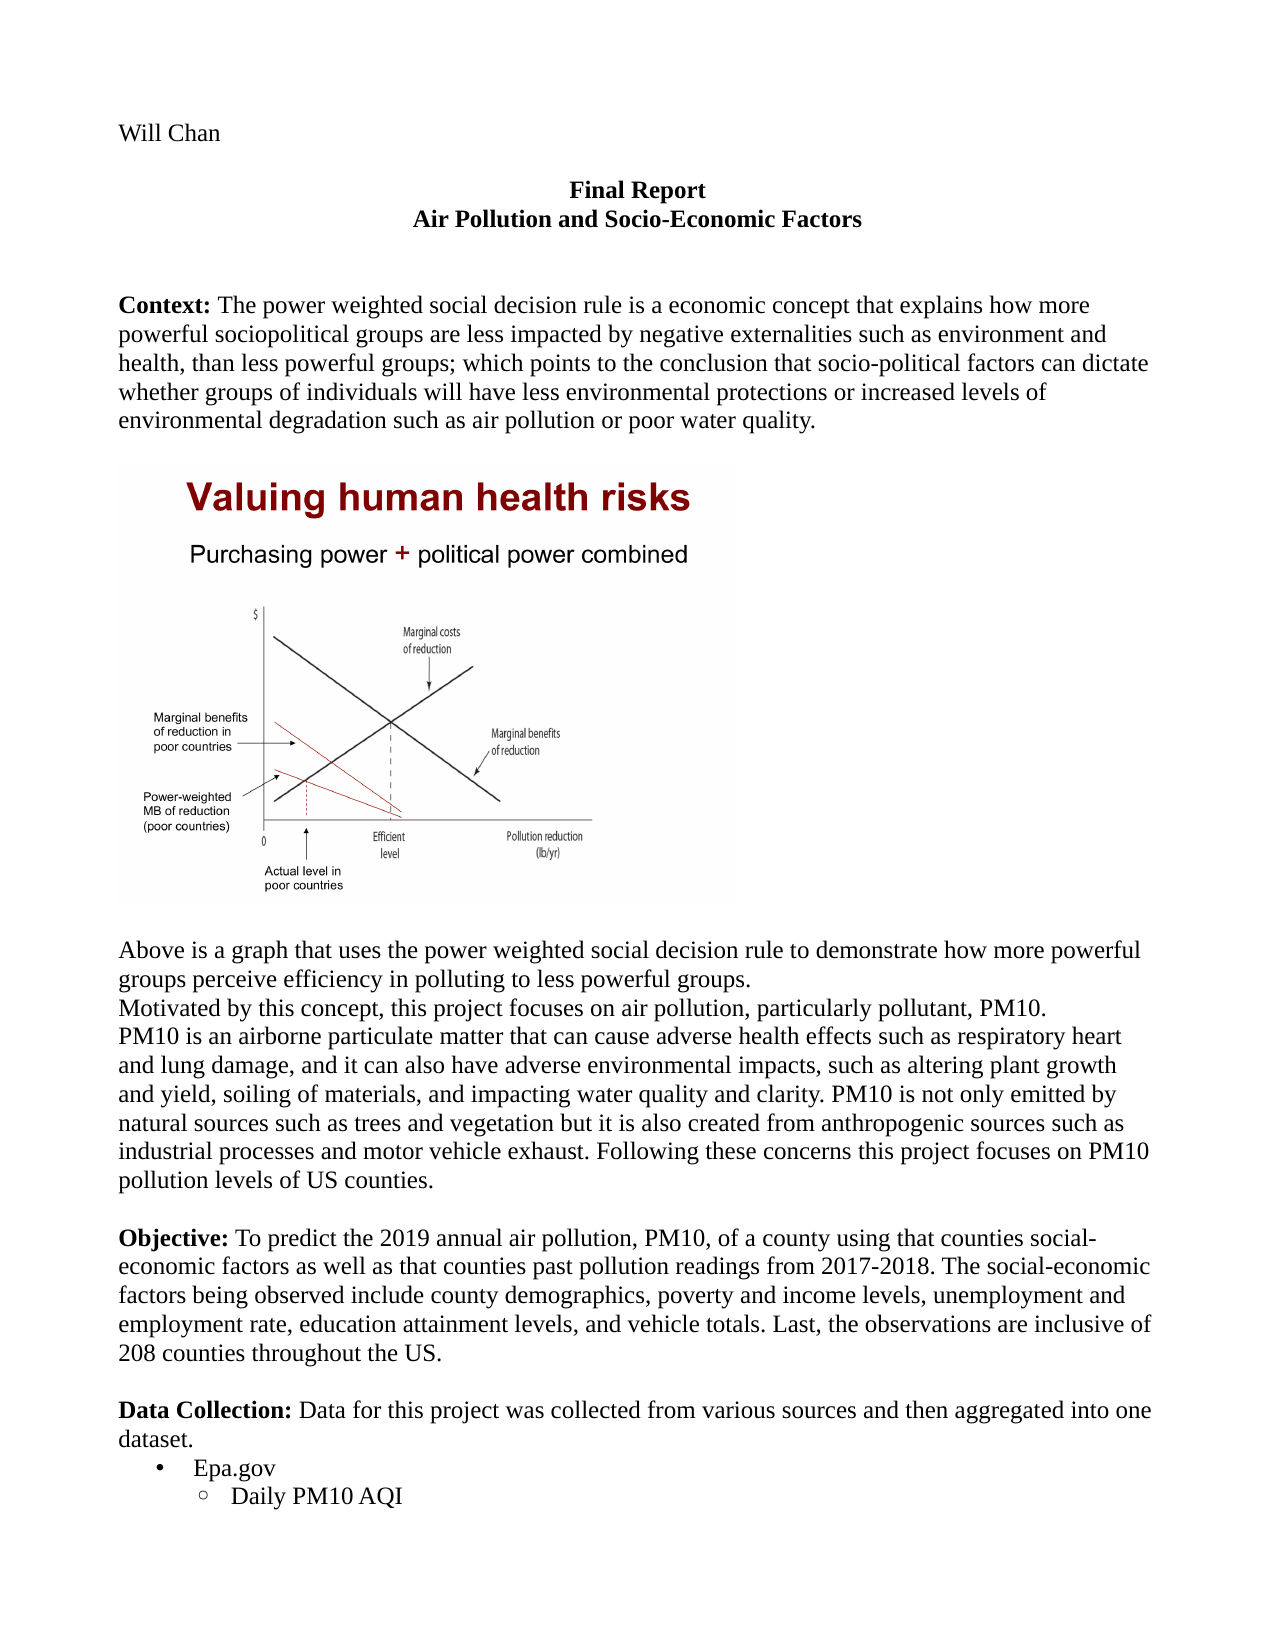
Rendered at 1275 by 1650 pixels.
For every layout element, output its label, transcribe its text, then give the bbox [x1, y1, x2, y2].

text Objective: To predict the 2019 annual air pollution, PM10, of a county using that counties social-economic factors as well as that counties past pollution readings from 2017-2018. The social-economic factors being observed include county demographics, poverty and income levels, unemployment and employment rate, education attainment levels, and vehicle totals. Last, the observations are inclusive of 208 counties throughout the US. [118, 1223, 1157, 1366]
text Will Chan [118, 118, 1157, 147]
list Epa.gov [156, 1453, 1157, 1481]
text Air Pollution and Socio-Economic Factors [118, 204, 1157, 233]
text Data Collection: Data for this project was collected from various sources and then aggregated into one dataset. [118, 1395, 1157, 1453]
picture [118, 463, 737, 907]
text PM10 is an airborne particulate matter that can cause adverse health effects such as respiratory heart and lung damage, and it can also have adverse environmental impacts, such as altering plant growth and yield, soiling of materials, and impacting water quality and clarity. PM10 is not only emitted by natural sources such as trees and vegetation but it is also created from anthropogenic sources such as industrial processes and motor vehicle exhaust. Following these concerns this project focuses on PM10 pollution levels of US counties. [118, 1021, 1157, 1194]
text Motivated by this concept, this project focuses on air pollution, particularly pollutant, PM10. [118, 993, 1157, 1021]
text Final Report [118, 176, 1157, 204]
text Context: The power weighted social decision rule is a economic concept that explains how more powerful sociopolitical groups are less impacted by negative externalities such as environment and health, than less powerful groups; which points to the conclusion that socio-political factors can dictate whether groups of individuals will have less environmental protections or increased levels of environmental degradation such as air pollution or poor water quality. [118, 291, 1157, 434]
text Above is a graph that uses the power weighted social decision rule to demonstrate how more powerful groups perceive efficiency in polluting to less powerful groups. [118, 935, 1157, 993]
list Daily PM10 AQI [193, 1481, 1157, 1510]
